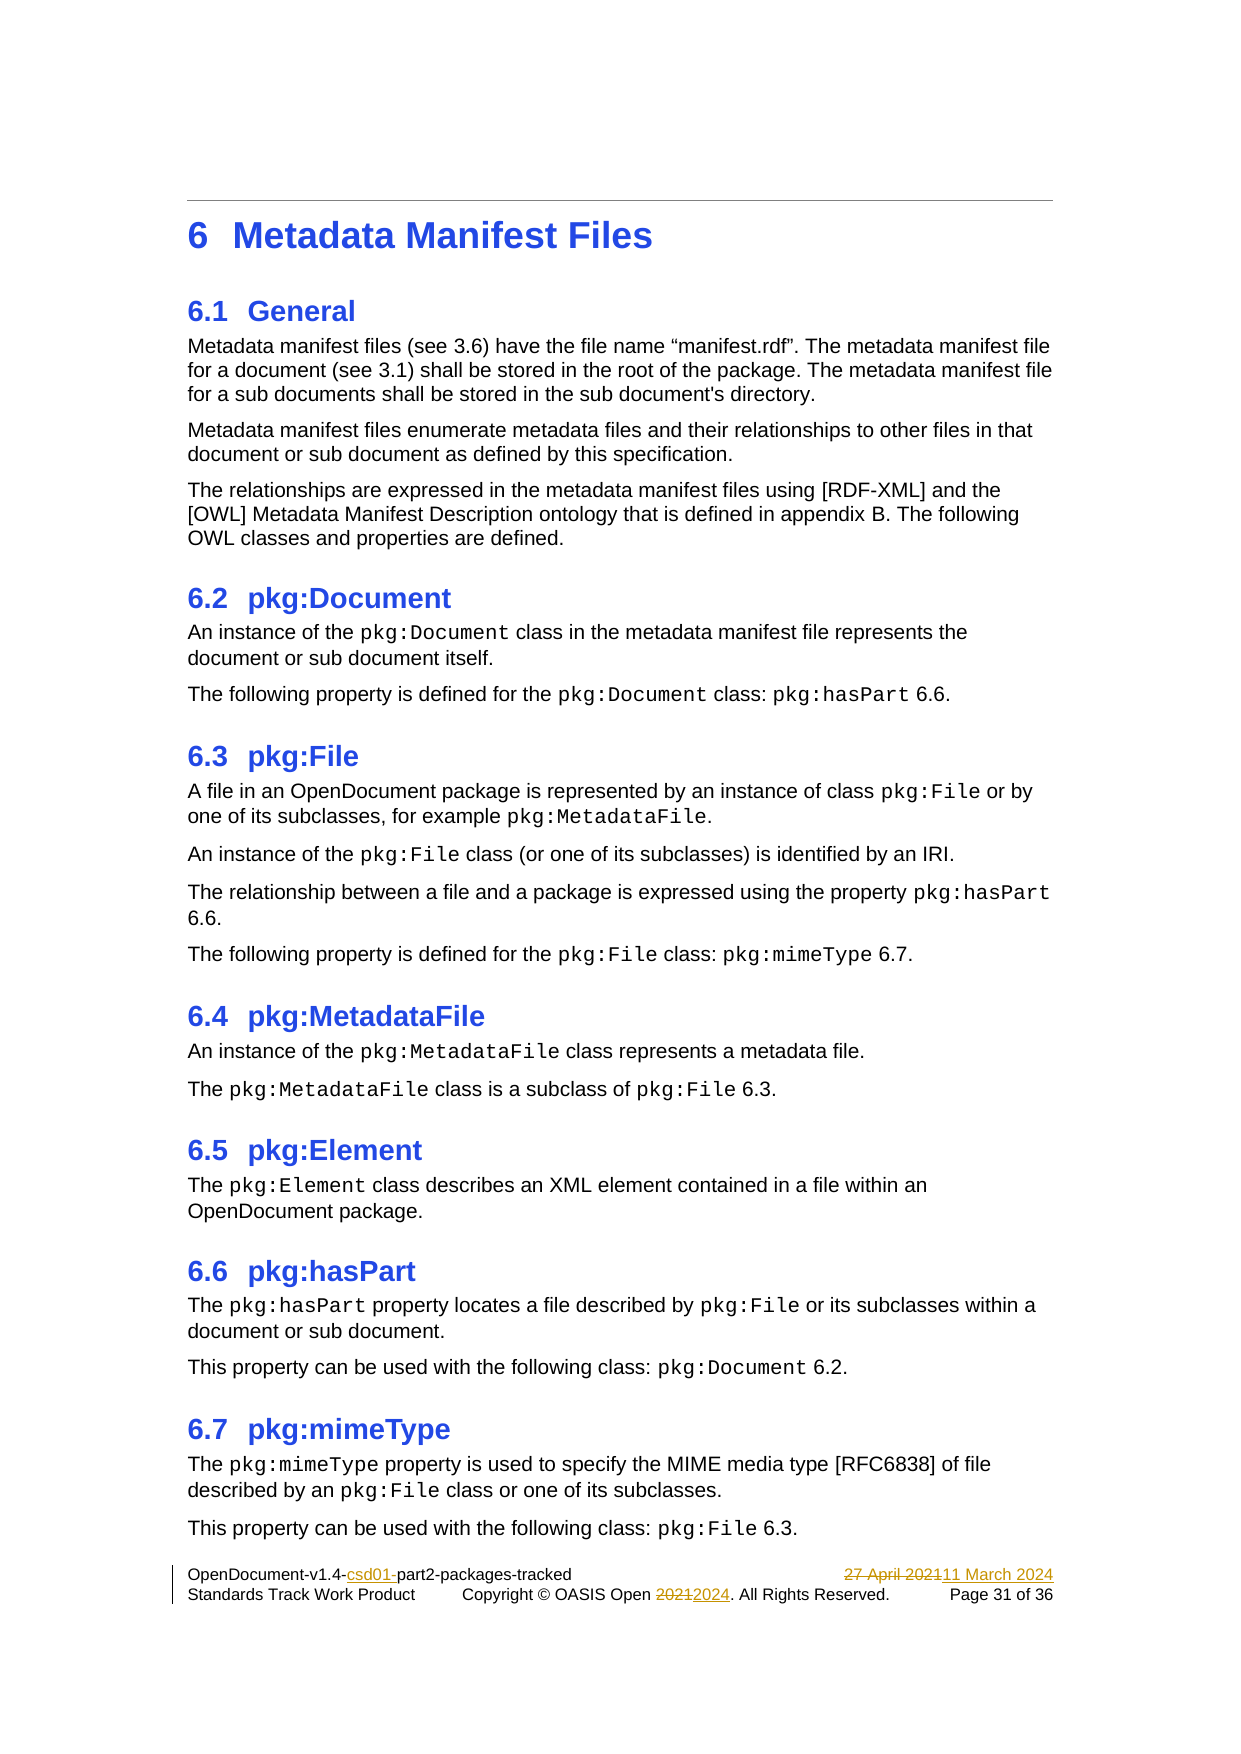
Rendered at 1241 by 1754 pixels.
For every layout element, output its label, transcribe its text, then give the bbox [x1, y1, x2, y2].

text An instance of the pkg:Document class in the metadata manifest file represents the document or sub document itself. [187, 620, 1053, 670]
text The relationship between a file and a package is expressed using the property pkg:hasPart 6.6. [187, 880, 1053, 930]
text This property can be used with the following class: pkg:Document 6.2. [187, 1355, 1053, 1381]
text An instance of the pkg:File class (or one of its subclasses) is identified by an IRI. [187, 842, 1053, 868]
text An instance of the pkg:MetadataFile class represents a metadata file. [187, 1038, 1053, 1064]
text Metadata manifest files (see 3.6) have the file name “manifest.rdf”. The metadata manifest file for a document (see 3.1) shall be stored in the root of the package. The metadata manifest file for a sub documents shall be stored in the sub document's directory. [187, 334, 1053, 406]
subtitle pkg:Element [187, 1133, 1053, 1167]
text This property can be used with the following class: pkg:File 6.3. [187, 1515, 1053, 1541]
subtitle pkg:hasPart [187, 1254, 1053, 1287]
subtitle General [187, 294, 1053, 328]
text The pkg:hasPart property locates a file described by pkg:File or its subclasses within a document or sub document. [187, 1293, 1053, 1343]
subtitle pkg:mimeType [187, 1412, 1053, 1446]
text The following property is defined for the pkg:Document class: pkg:hasPart 6.6. [187, 682, 1053, 708]
subtitle pkg:MetadataFile [187, 999, 1053, 1032]
text The pkg:mimeType property is used to specify the MIME media type [RFC6838] of file described by an pkg:File class or one of its subclasses. [187, 1452, 1053, 1503]
text Metadata manifest files enumerate metadata files and their relationships to other files in that document or sub document as defined by this specification. [187, 418, 1053, 466]
subtitle pkg:Document [187, 581, 1053, 614]
text The pkg:MetadataFile class is a subclass of pkg:File 6.3. [187, 1076, 1053, 1102]
subtitle Metadata Manifest Files [187, 201, 1053, 257]
subtitle pkg:File [187, 739, 1053, 772]
text The pkg:Element class describes an XML element contained in a file within an OpenDocument package. [187, 1173, 1053, 1223]
text A file in an OpenDocument package is represented by an instance of class pkg:File or by one of its subclasses, for example pkg:MetadataFile. [187, 778, 1053, 830]
text The following property is defined for the pkg:File class: pkg:mimeType 6.7. [187, 942, 1053, 968]
text The relationships are expressed in the metadata manifest files using [RDF-XML] and the [OWL] Metadata Manifest Description ontology that is defined in appendix B. The following OWL classes and properties are defined. [187, 478, 1053, 549]
